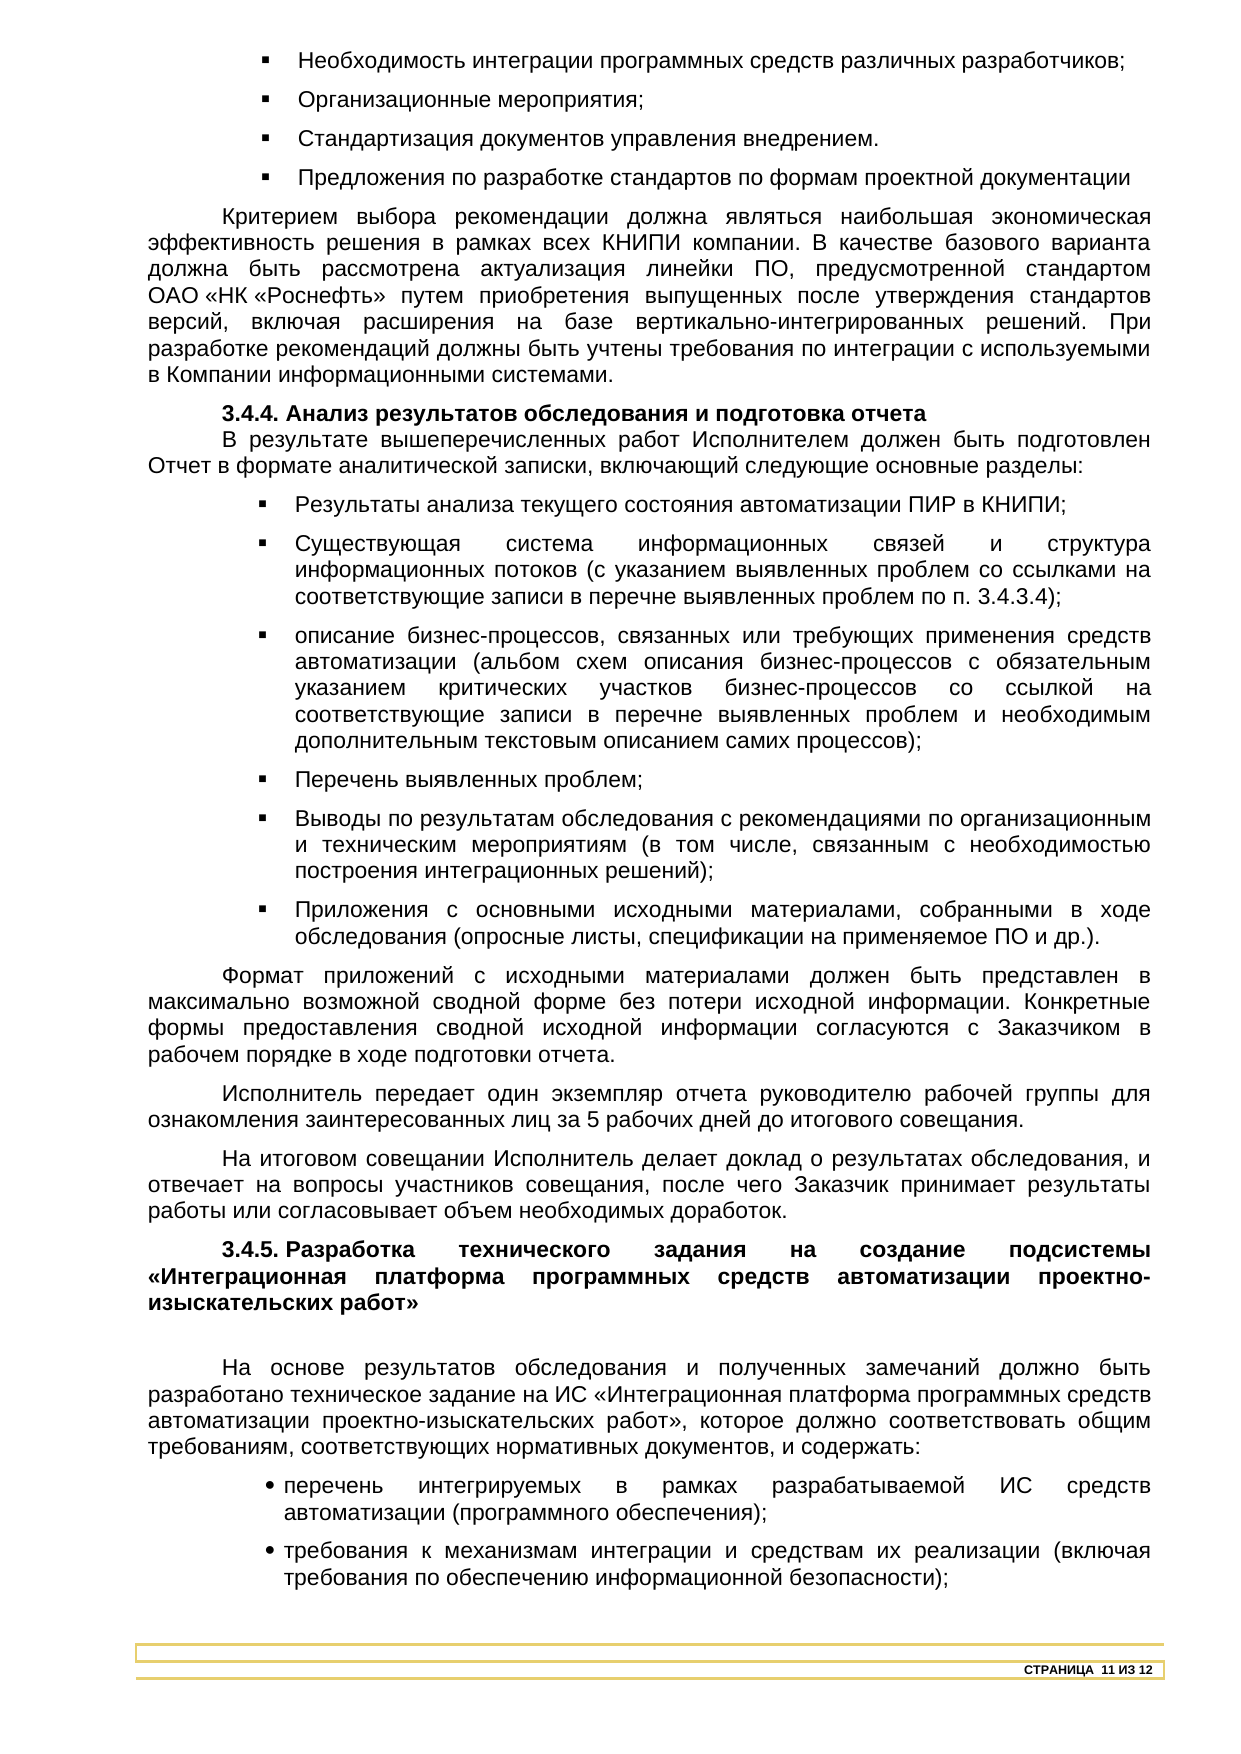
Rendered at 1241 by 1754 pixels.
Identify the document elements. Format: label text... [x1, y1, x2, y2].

text Критерием выбора рекомендации должна являться наибольшая экономическая эффективность решения в рамках всех КНИПИ компании. В качестве базового варианта должна быть рассмотрена актуализация линейки ПО, предусмотренной стандартом ОАО «НК «Роснефть» путем приобретения выпущенных после утверждения стандартов версий, включая расширения на базе вертикально-интегрированных решений. При разработке рекомендаций должны быть учтены требования по интеграции с используемыми в Компании информационными системами. [148, 203, 1152, 387]
list Существующая система информационных связей и структура информационных потоков (с указанием выявленных проблем со ссылками на соответствующие записи в перечне выявленных проблем по п. 3.4.3.4); [257, 530, 1152, 609]
text В результате вышеперечисленных работ Исполнителем должен быть подготовлен Отчет в формате аналитической записки, включающий следующие основные разделы: [148, 426, 1152, 479]
list Организационные мероприятия; [260, 86, 1152, 112]
text На итоговом совещании Исполнитель делает доклад о результатах обследования, и отвечает на вопросы участников совещания, после чего Заказчик принимает результаты работы или согласовывает объем необходимых доработок. [148, 1145, 1152, 1224]
list Анализ результатов обследования и подготовка отчета [148, 400, 1152, 426]
list Перечень выявленных проблем; [257, 766, 1152, 792]
list Разработка технического задания на создание подсистемы «Интеграционная платформа программных средств автоматизации проектно-изыскательских работ» [148, 1236, 1152, 1315]
list Результаты анализа текущего состояния автоматизации ПИР в КНИПИ; [257, 491, 1152, 518]
list Предложения по разработке стандартов по формам проектной документации [260, 164, 1152, 190]
list Выводы по результатам обследования с рекомендациями по организационным и техническим мероприятиям (в том числе, связанным с необходимостью построения интеграционных решений); [257, 805, 1152, 884]
list Стандартизация документов управления внедрением. [260, 125, 1152, 151]
text Исполнитель передает один экземпляр отчета руководителю рабочей группы для ознакомления заинтересованных лиц за 5 рабочих дней до итогового совещания. [148, 1079, 1152, 1132]
list требования к механизмам интеграции и средствам их реализации (включая требования по обеспечению информационной безопасности); [266, 1537, 1152, 1590]
list перечень интегрируемых в рамках разрабатываемой ИС средств автоматизации (программного обеспечения); [266, 1472, 1152, 1525]
list Необходимость интеграции программных средств различных разработчиков; [260, 47, 1152, 74]
text На основе результатов обследования и полученных замечаний должно быть разработано техническое задание на ИС «Интеграционная платформа программных средств автоматизации проектно-изыскательских работ», которое должно соответствовать общим требованиям, соответствующих нормативных документов, и содержать: [148, 1354, 1152, 1459]
list описание бизнес-процессов, связанных или требующих применения средств автоматизации (альбом схем описания бизнес-процессов с обязательным указанием критических участков бизнес-процессов со ссылкой на соответствующие записи в перечне выявленных проблем и необходимым дополнительным текстовым описанием самих процессов); [257, 622, 1152, 753]
list Приложения с основными исходными материалами, собранными в ходе обследования (опросные листы, спецификации на применяемое ПО и др.). [257, 896, 1152, 949]
text Формат приложений с исходными материалами должен быть представлен в максимально возможной сводной форме без потери исходной информации. Конкретные формы предоставления сводной исходной информации согласуются с Заказчиком в рабочем порядке в ходе подготовки отчета. [148, 962, 1152, 1067]
